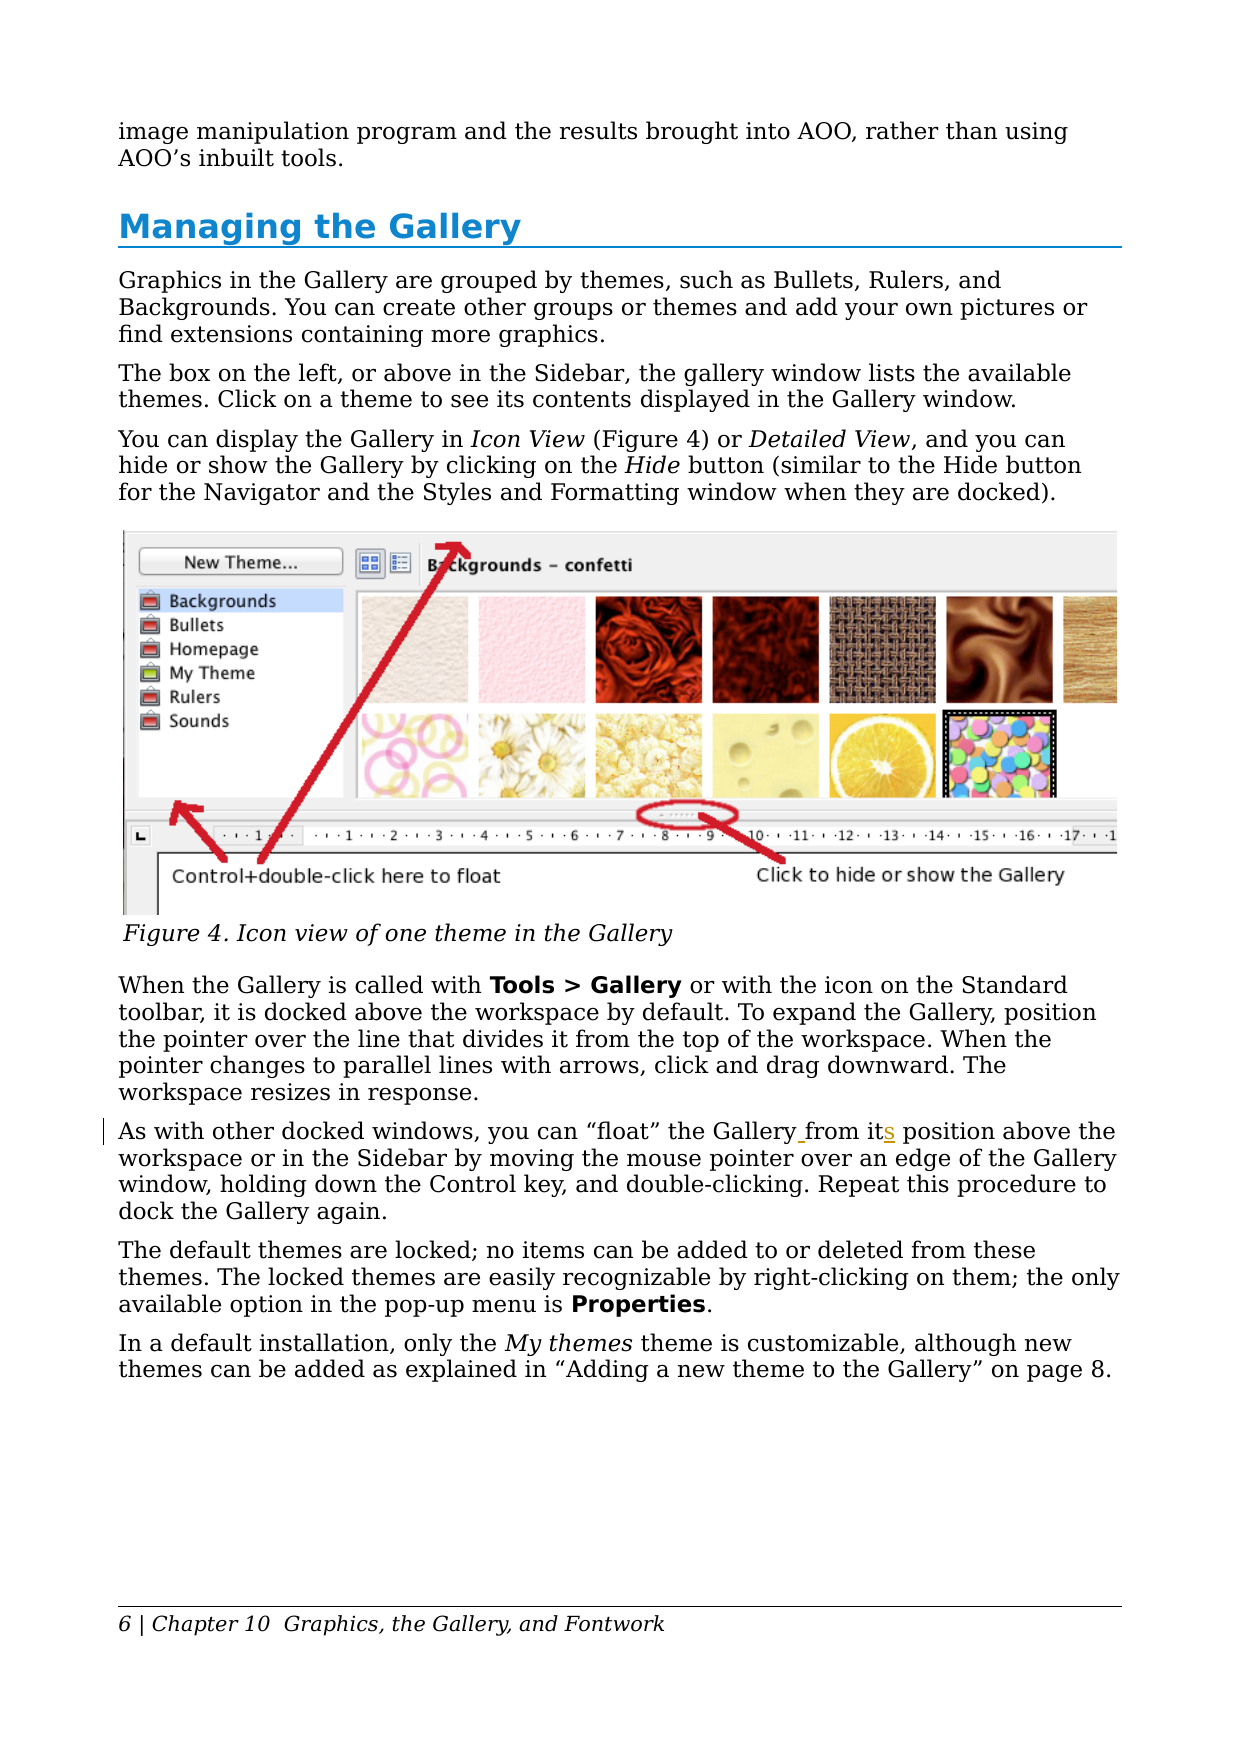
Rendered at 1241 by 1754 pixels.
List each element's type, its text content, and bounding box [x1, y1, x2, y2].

text In a default installation, only the My themes theme is customizable, although new themes can be added as explained in “Adding a new theme to the Gallery” on page 8. [118, 1330, 1122, 1383]
text The default themes are locked; no items can be added to or deleted from these themes. The locked themes are easily recognizable by right-clicking on them; the only available option in the pop-up menu is Properties. [118, 1237, 1122, 1317]
picture [123, 530, 1118, 915]
text As with other docked windows, you can “float” the Gallery from its position above the workspace or in the Sidebar by moving the mouse pointer over an edge of the Gallery window, holding down the Control key, and double-clicking. Repeat this procedure to dock the Gallery again. [118, 1118, 1122, 1225]
text When the Gallery is called with Tools > Gallery or with the icon on the Standard toolbar, it is docked above the workspace by default. To expand the Gallery, position the pointer over the line that divides it from the top of the workspace. When the pointer changes to parallel lines with arrows, click and drag downward. The workspace resizes in response. [118, 972, 1122, 1106]
text You can display the Gallery in Icon View (Figure 4) or Detailed View, and you can hide or show the Gallery by clicking on the Hide button (similar to the Hide button for the Navigator and the Styles and Formatting window when they are docked). [118, 426, 1122, 506]
text The box on the left, or above in the Sidebar, the gallery window lists the available themes. Click on a theme to see its contents displayed in the Gallery window. [118, 360, 1122, 413]
text Graphics in the Gallery are grouped by themes, such as Bullets, Rulers, and Backgrounds. You can create other groups or themes and add your own pictures or find extensions containing more graphics. [118, 267, 1122, 347]
subtitle Managing the Gallery [118, 208, 1122, 246]
text image manipulation program and the results brought into AOO, rather than using AOO’s inbuilt tools. [118, 118, 1122, 171]
text Figure 4. Icon view of one theme in the Gallery [123, 920, 1117, 947]
